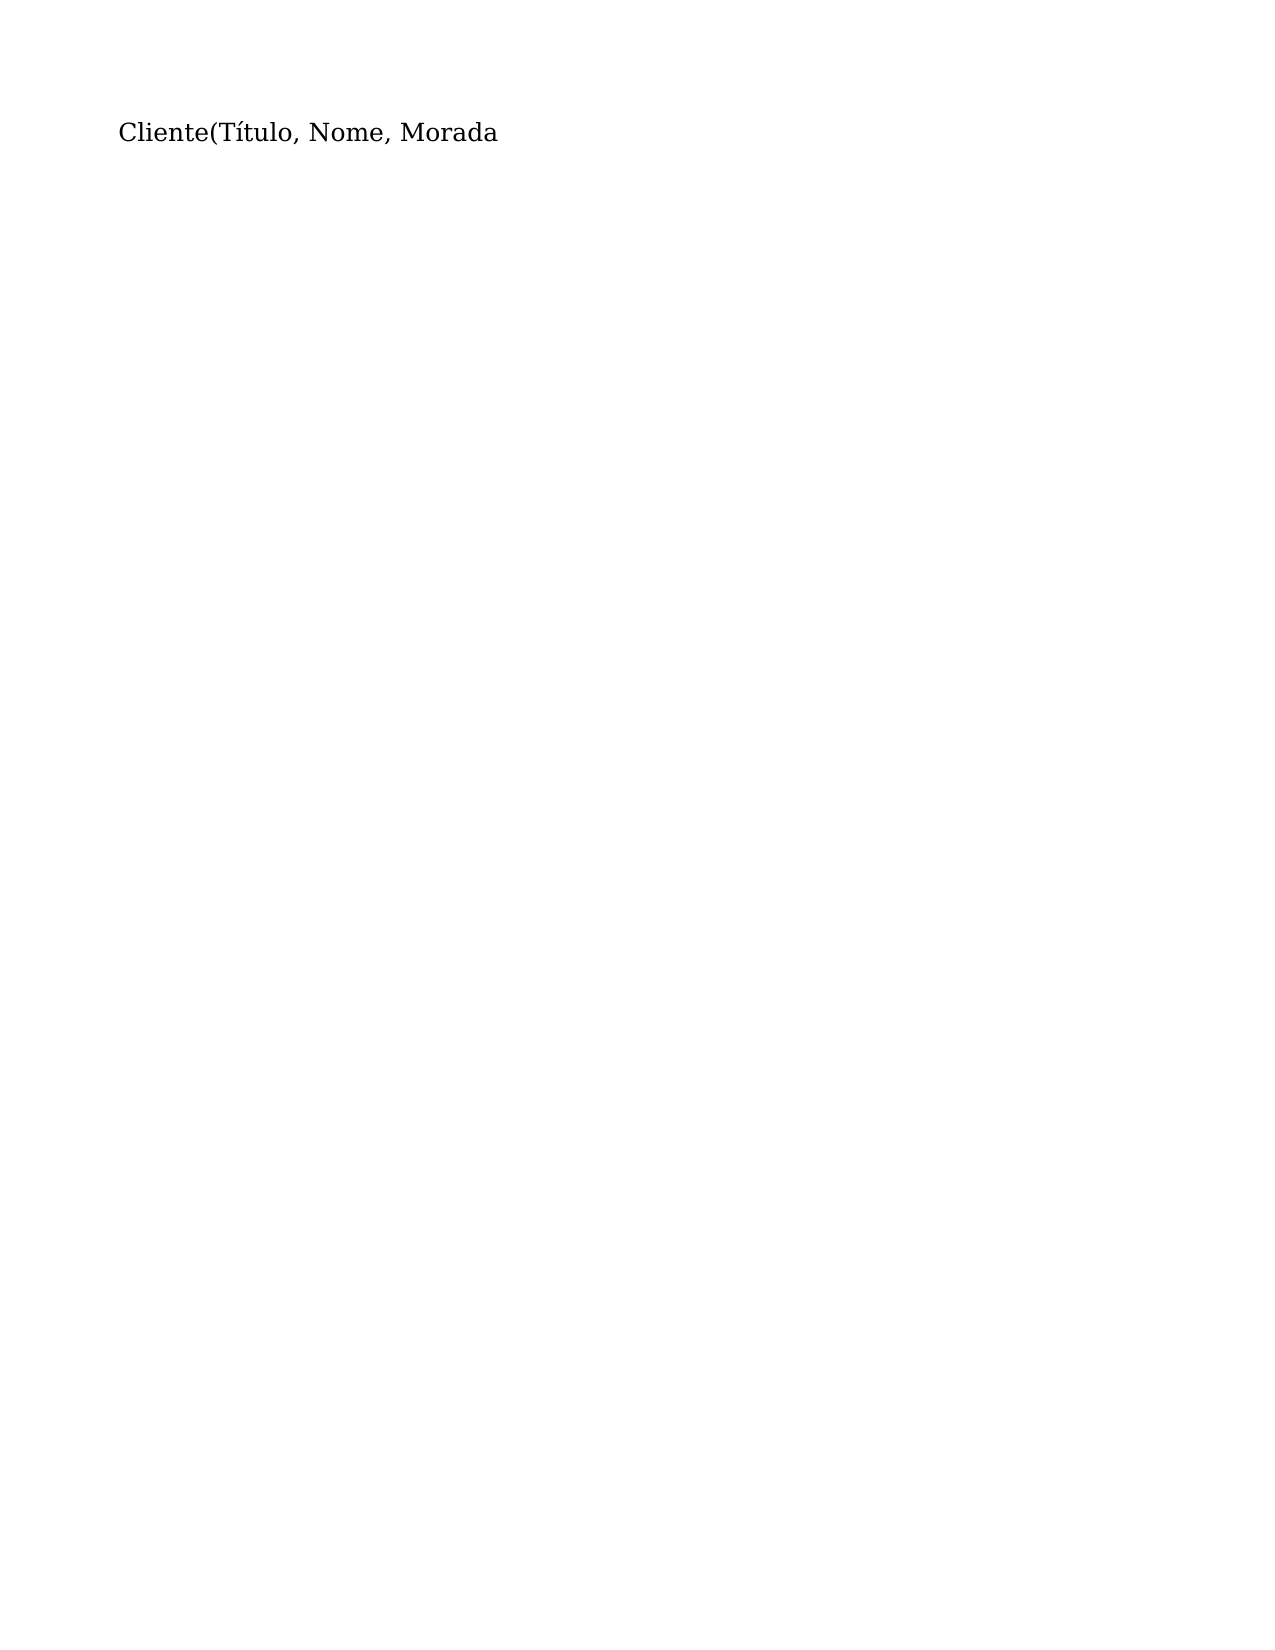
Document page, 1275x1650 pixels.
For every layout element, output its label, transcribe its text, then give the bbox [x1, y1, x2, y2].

text Cliente(Título, Nome, Morada [118, 118, 1157, 147]
